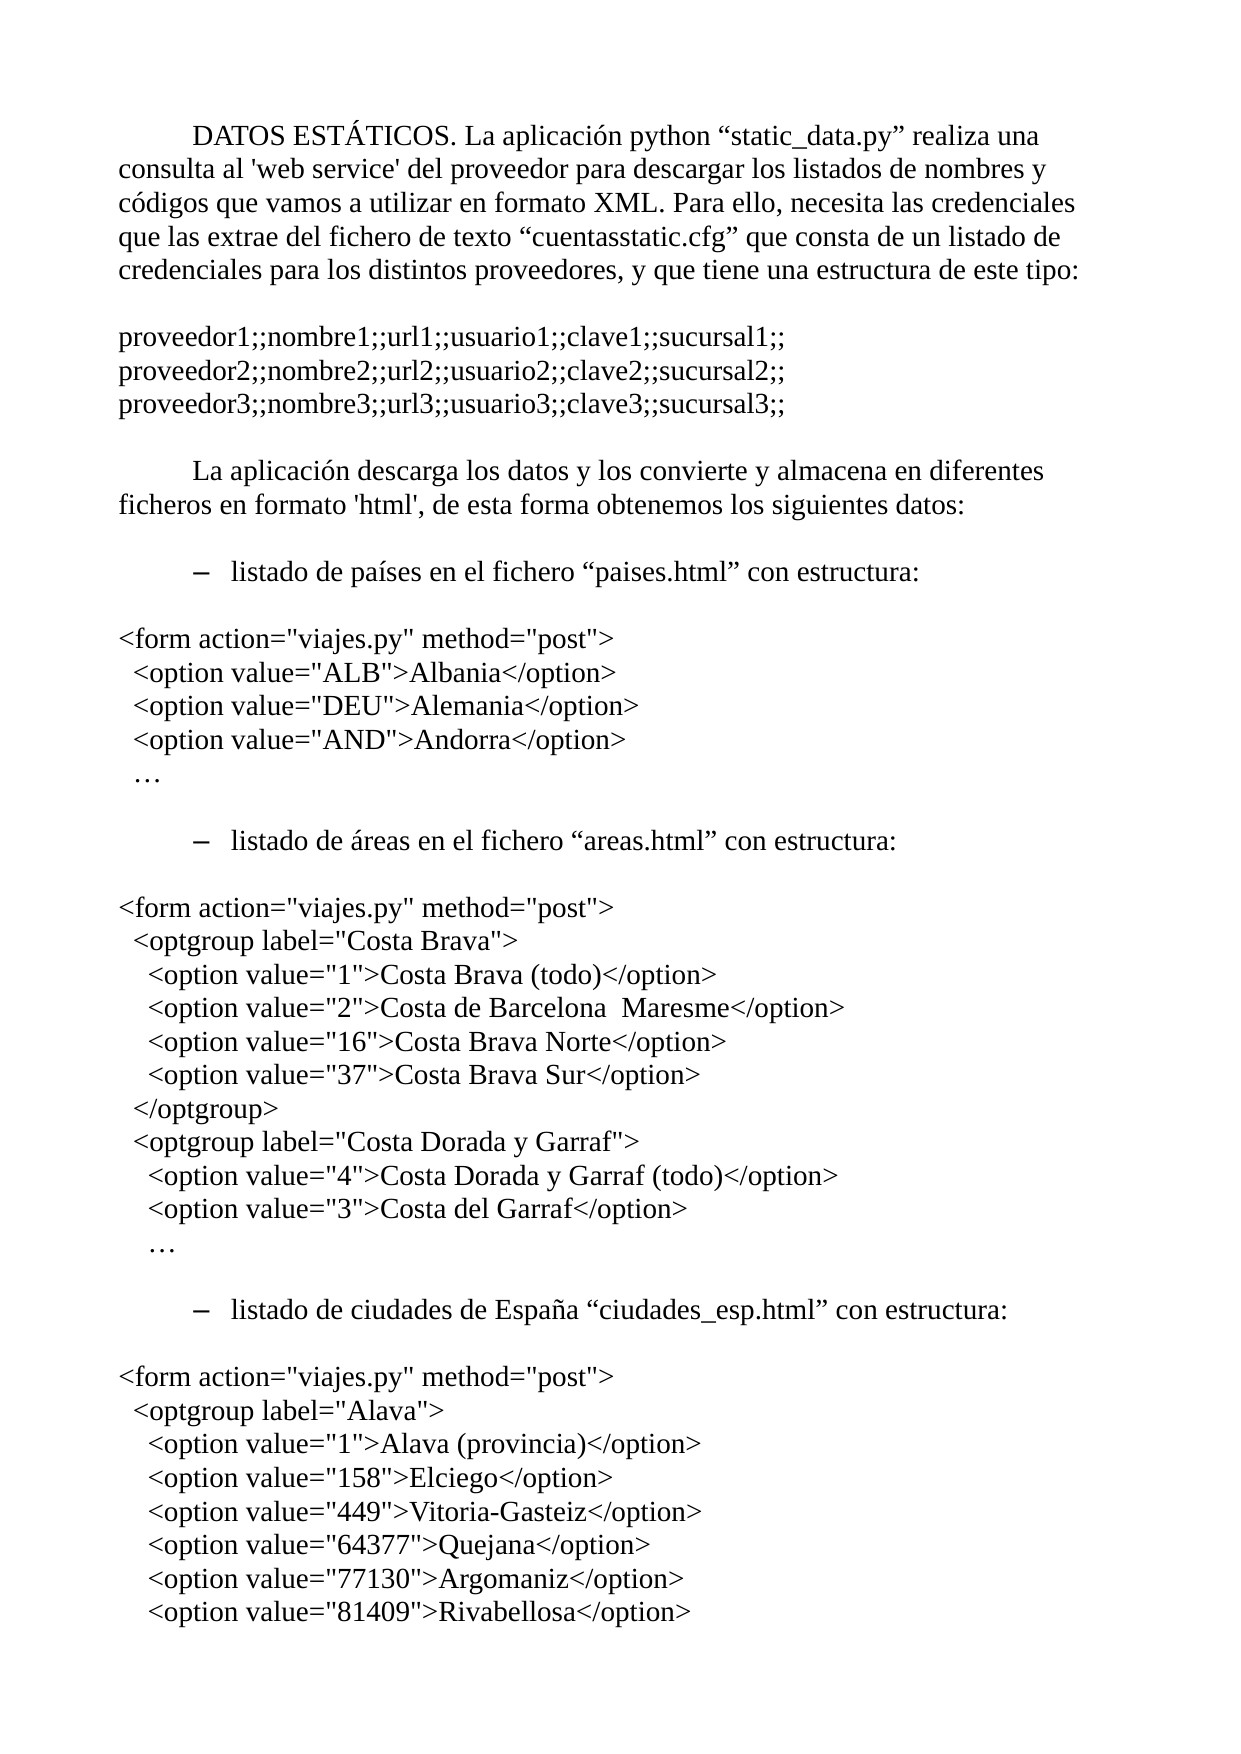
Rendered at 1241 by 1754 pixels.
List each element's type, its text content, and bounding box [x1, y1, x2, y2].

text <option value="16">Costa Brava Norte</option> [118, 1024, 1122, 1057]
text <form action="viajes.py" method="post"> [118, 1359, 1122, 1393]
text <option value="3">Costa del Garraf</option> [118, 1192, 1122, 1225]
text <option value="449">Vitoria-Gasteiz</option> [118, 1494, 1122, 1527]
list listado de ciudades de España “ciudades_esp.html” con estructura: [193, 1292, 1122, 1326]
text <option value="77130">Argomaniz</option> [118, 1561, 1122, 1594]
text <option value="AND">Andorra</option> [118, 722, 1122, 756]
text <optgroup label="Costa Brava"> [118, 923, 1122, 957]
text <option value="64377">Quejana</option> [118, 1527, 1122, 1561]
text proveedor3;;nombre3;;url3;;usuario3;;clave3;;sucursal3;; [118, 386, 1122, 420]
text <option value="DEU">Alemania</option> [118, 688, 1122, 722]
text La aplicación descarga los datos y los convierte y almacena en diferentes ficheros en formato 'html', de esta forma obtenemos los siguientes datos: [118, 453, 1122, 521]
text <option value="2">Costa de Barcelona Maresme</option> [118, 990, 1122, 1024]
text proveedor1;;nombre1;;url1;;usuario1;;clave1;;sucursal1;; [118, 319, 1122, 353]
text <option value="158">Elciego</option> [118, 1460, 1122, 1494]
text <option value="ALB">Albania</option> [118, 655, 1122, 688]
text DATOS ESTÁTICOS. La aplicación python “static_data.py” realiza una consulta al 'web service' del proveedor para descargar los listados de nombres y códigos que vamos a utilizar en formato XML. Para ello, necesita las credenciales que las extrae del fichero de texto “cuentasstatic.cfg” que consta de un listado de credenciales para los distintos proveedores, y que tiene una estructura de este tipo: [118, 118, 1122, 286]
text … [118, 756, 1122, 789]
text <form action="viajes.py" method="post"> [118, 890, 1122, 923]
text proveedor2;;nombre2;;url2;;usuario2;;clave2;;sucursal2;; [118, 353, 1122, 386]
list listado de áreas en el fichero “areas.html” con estructura: [193, 823, 1122, 856]
text <optgroup label="Alava"> [118, 1393, 1122, 1427]
text <option value="1">Alava (provincia)</option> [118, 1427, 1122, 1460]
text <optgroup label="Costa Dorada y Garraf"> [118, 1124, 1122, 1158]
text </optgroup> [118, 1091, 1122, 1124]
text <option value="4">Costa Dorada y Garraf (todo)</option> [118, 1158, 1122, 1192]
text <option value="37">Costa Brava Sur</option> [118, 1057, 1122, 1091]
text … [118, 1225, 1122, 1259]
list listado de países en el fichero “paises.html” con estructura: [193, 554, 1122, 588]
text <option value="1">Costa Brava (todo)</option> [118, 957, 1122, 990]
text <form action="viajes.py" method="post"> [118, 621, 1122, 655]
text <option value="81409">Rivabellosa</option> [118, 1594, 1122, 1628]
